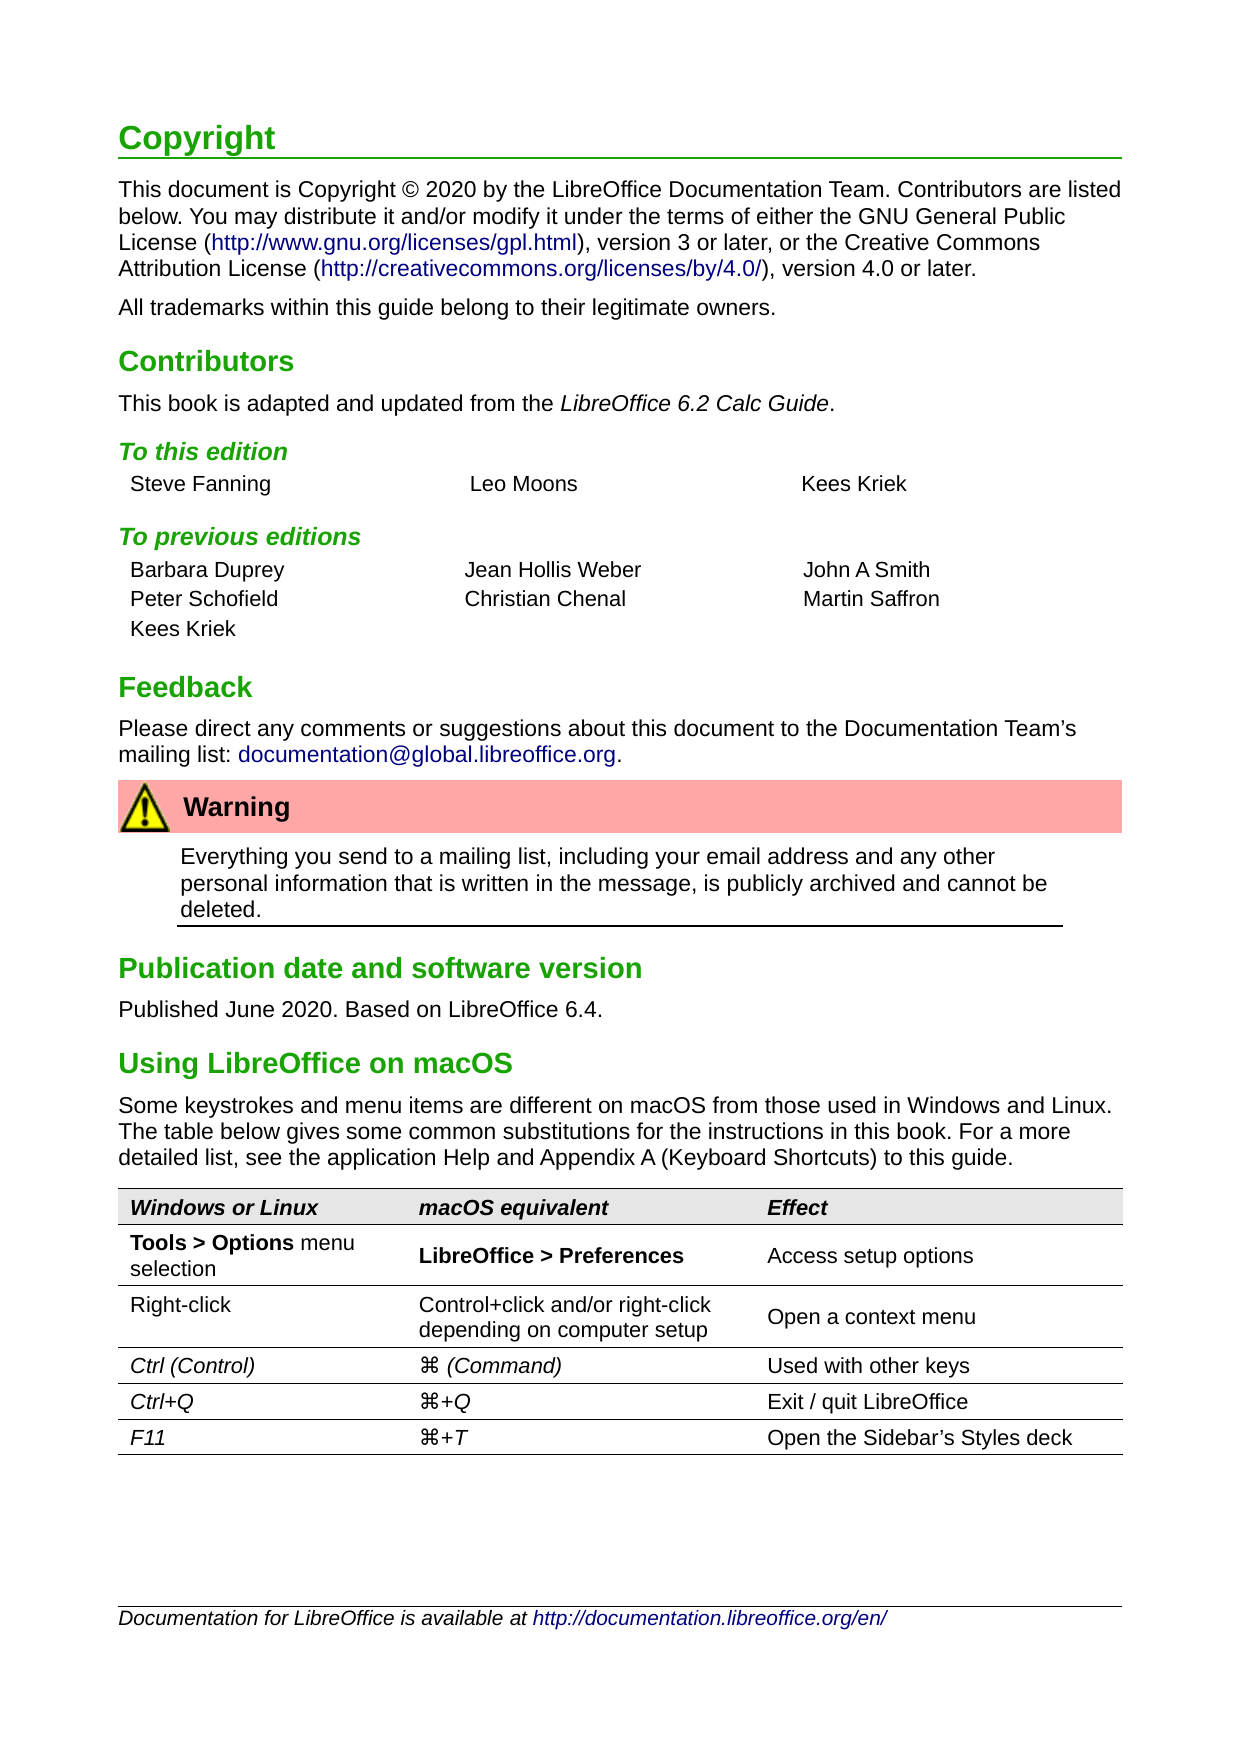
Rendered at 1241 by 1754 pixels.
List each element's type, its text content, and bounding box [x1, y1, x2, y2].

table_cell ⌘+T [407, 1420, 755, 1454]
subtitle Copyright [118, 118, 1122, 157]
table_cell Access setup options [755, 1225, 1123, 1285]
subtitle Feedback [118, 670, 1122, 703]
table_cell [453, 616, 791, 646]
text Please direct any comments or suggestions about this document to the Documentation Team’s mailing list: documentation@global.libreoffice.org. [118, 715, 1122, 768]
table_header Steve Fanning [118, 471, 458, 501]
table_cell Ctrl+Q [118, 1384, 407, 1418]
subtitle Using LibreOffice on macOS [118, 1046, 1122, 1080]
table_header macOS equivalent [407, 1189, 755, 1224]
table_cell Control+click and/or right-click depending on computer setup [407, 1286, 755, 1347]
table_header Barbara Duprey [118, 556, 453, 586]
table_header Jean Hollis Weber [453, 556, 791, 586]
text Published June 2020. Based on LibreOffice 6.4. [118, 996, 1122, 1023]
table_cell ⌘+Q [407, 1384, 755, 1418]
subtitle To previous editions [118, 522, 1122, 551]
subtitle Publication date and software version [118, 951, 1122, 984]
text This book is adapted and updated from the LibreOffice 6.2 Calc Guide. [118, 389, 1122, 416]
picture [119, 781, 170, 832]
table_cell Martin Saffron [791, 586, 1122, 616]
table_cell Christian Chenal [453, 586, 791, 616]
text Everything you send to a mailing list, including your email address and any other personal information that is written in the message, is publicly archived and cannot be deleted. [177, 840, 1063, 925]
subtitle Contributors [118, 344, 1122, 378]
text All trademarks within this guide belong to their legitimate owners. [118, 294, 1122, 321]
table_cell Tools > Options menu selection [118, 1225, 407, 1285]
table_cell Peter Schofield [118, 586, 453, 616]
table_cell Ctrl (Control) [118, 1348, 407, 1382]
text This document is Copyright © 2020 by the LibreOffice Documentation Team. Contributors are listed below. You may distribute it and/or modify it under the terms of either the GNU General Public License (http://www.gnu.org/licenses/gpl.html), version 3 or later, or the Creative Commons Attribution License (http://creativecommons.org/licenses/by/4.0/), version 4.0 or later. [118, 176, 1122, 282]
table_cell F11 [118, 1420, 407, 1454]
table_header Effect [755, 1189, 1123, 1224]
table_header John A Smith [791, 556, 1122, 586]
table_cell LibreOffice > Preferences [407, 1225, 755, 1285]
table_cell [791, 616, 1122, 646]
table_cell Kees Kriek [118, 616, 453, 646]
table_cell Exit / quit LibreOffice [755, 1384, 1123, 1418]
subtitle To this edition [118, 437, 1122, 465]
table_header Windows or Linux [118, 1189, 407, 1224]
table_cell Right-click [118, 1286, 407, 1347]
table_header Leo Moons [458, 471, 789, 501]
text Some keystrokes and menu items are different on macOS from those used in Windows and Linux. The table below gives some common substitutions for the instructions in this book. For a more detailed list, see the application Help and Appendix A (Keyboard Shortcuts) to this guide. [118, 1092, 1122, 1171]
subtitle Warning [118, 780, 1122, 833]
table_cell Used with other keys [755, 1348, 1123, 1382]
table_header Kees Kriek [789, 471, 1122, 501]
table_cell Open a context menu [755, 1286, 1123, 1347]
table_cell Open the Sidebar’s Styles deck [755, 1420, 1123, 1454]
table_cell ⌘ (Command) [407, 1348, 755, 1382]
